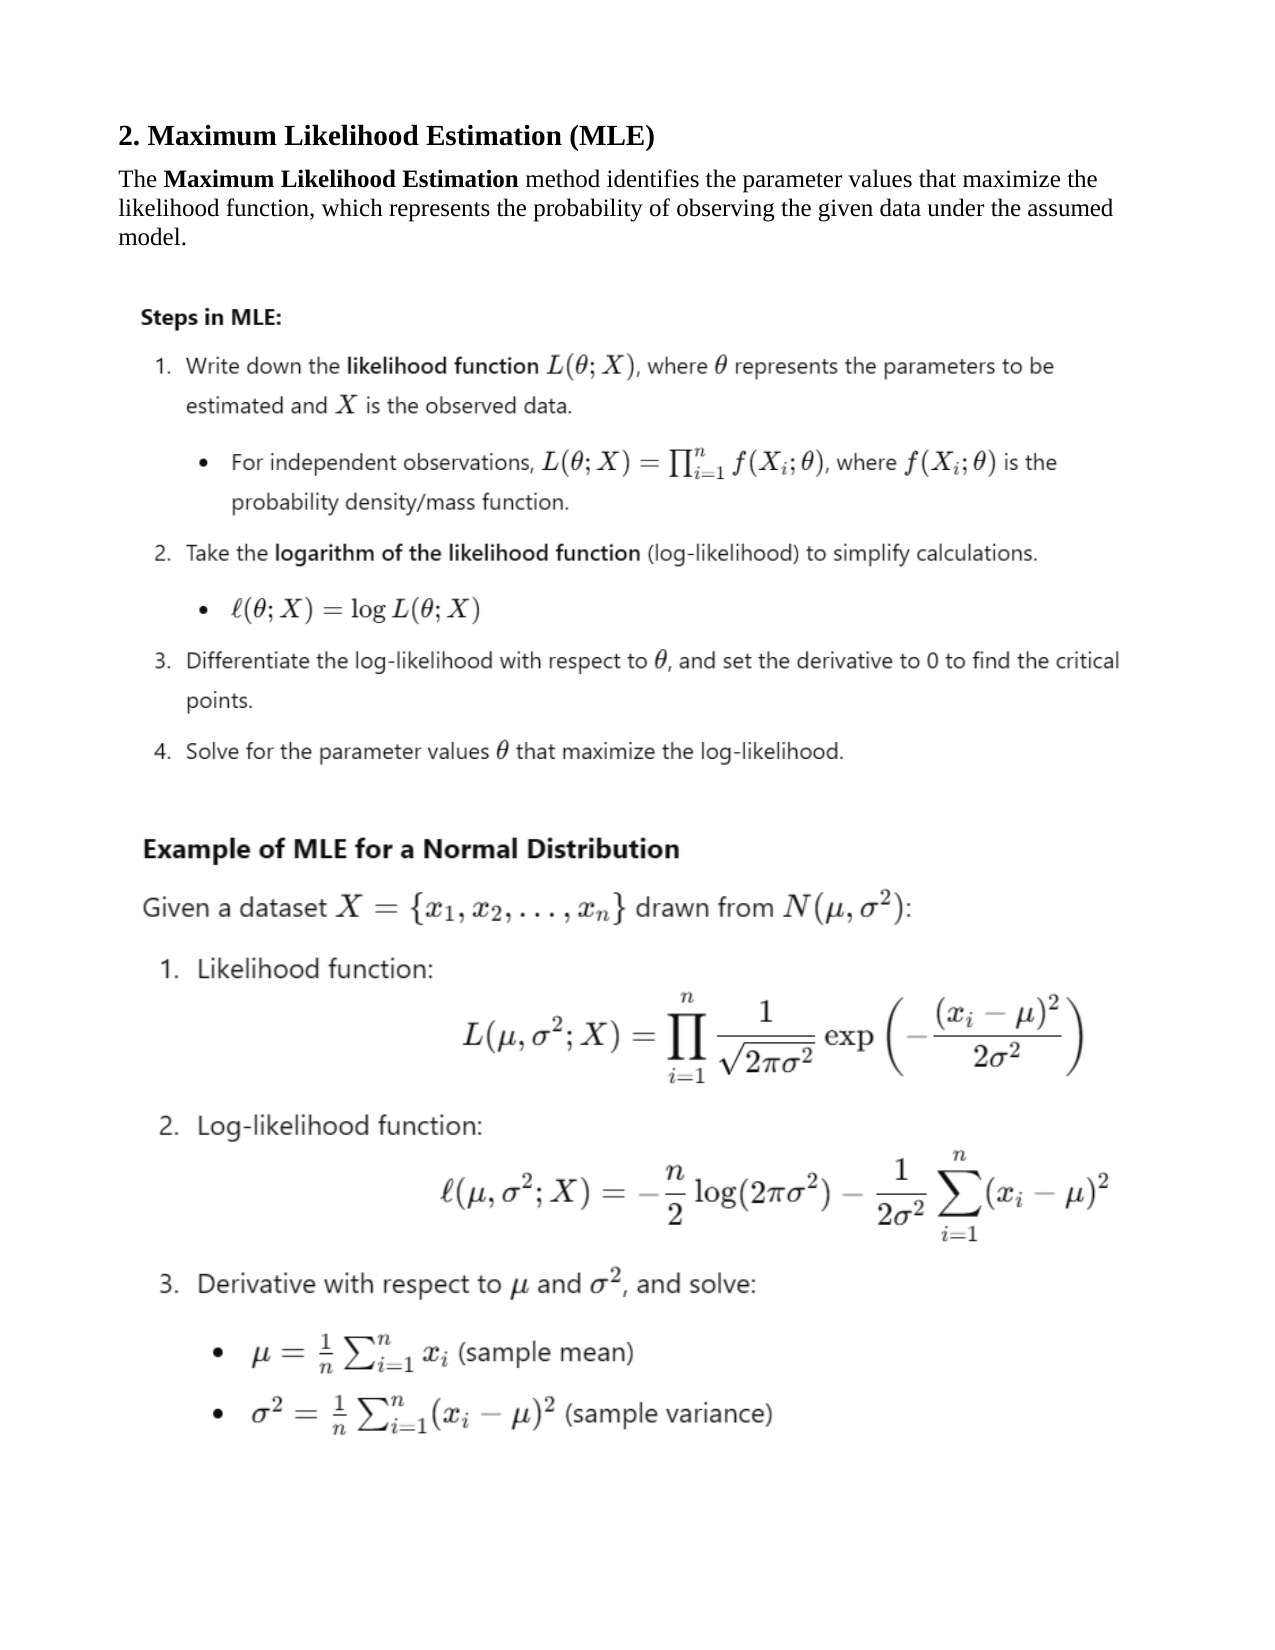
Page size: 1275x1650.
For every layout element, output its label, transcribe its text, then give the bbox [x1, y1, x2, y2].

text The Maximum Likelihood Estimation method identifies the parameter values that maximize the likelihood function, which represents the probability of observing the given data under the assumed model. [118, 164, 1157, 250]
picture [118, 291, 1157, 784]
picture [118, 812, 1157, 1469]
subtitle 2. Maximum Likelihood Estimation (MLE) [118, 118, 1157, 152]
